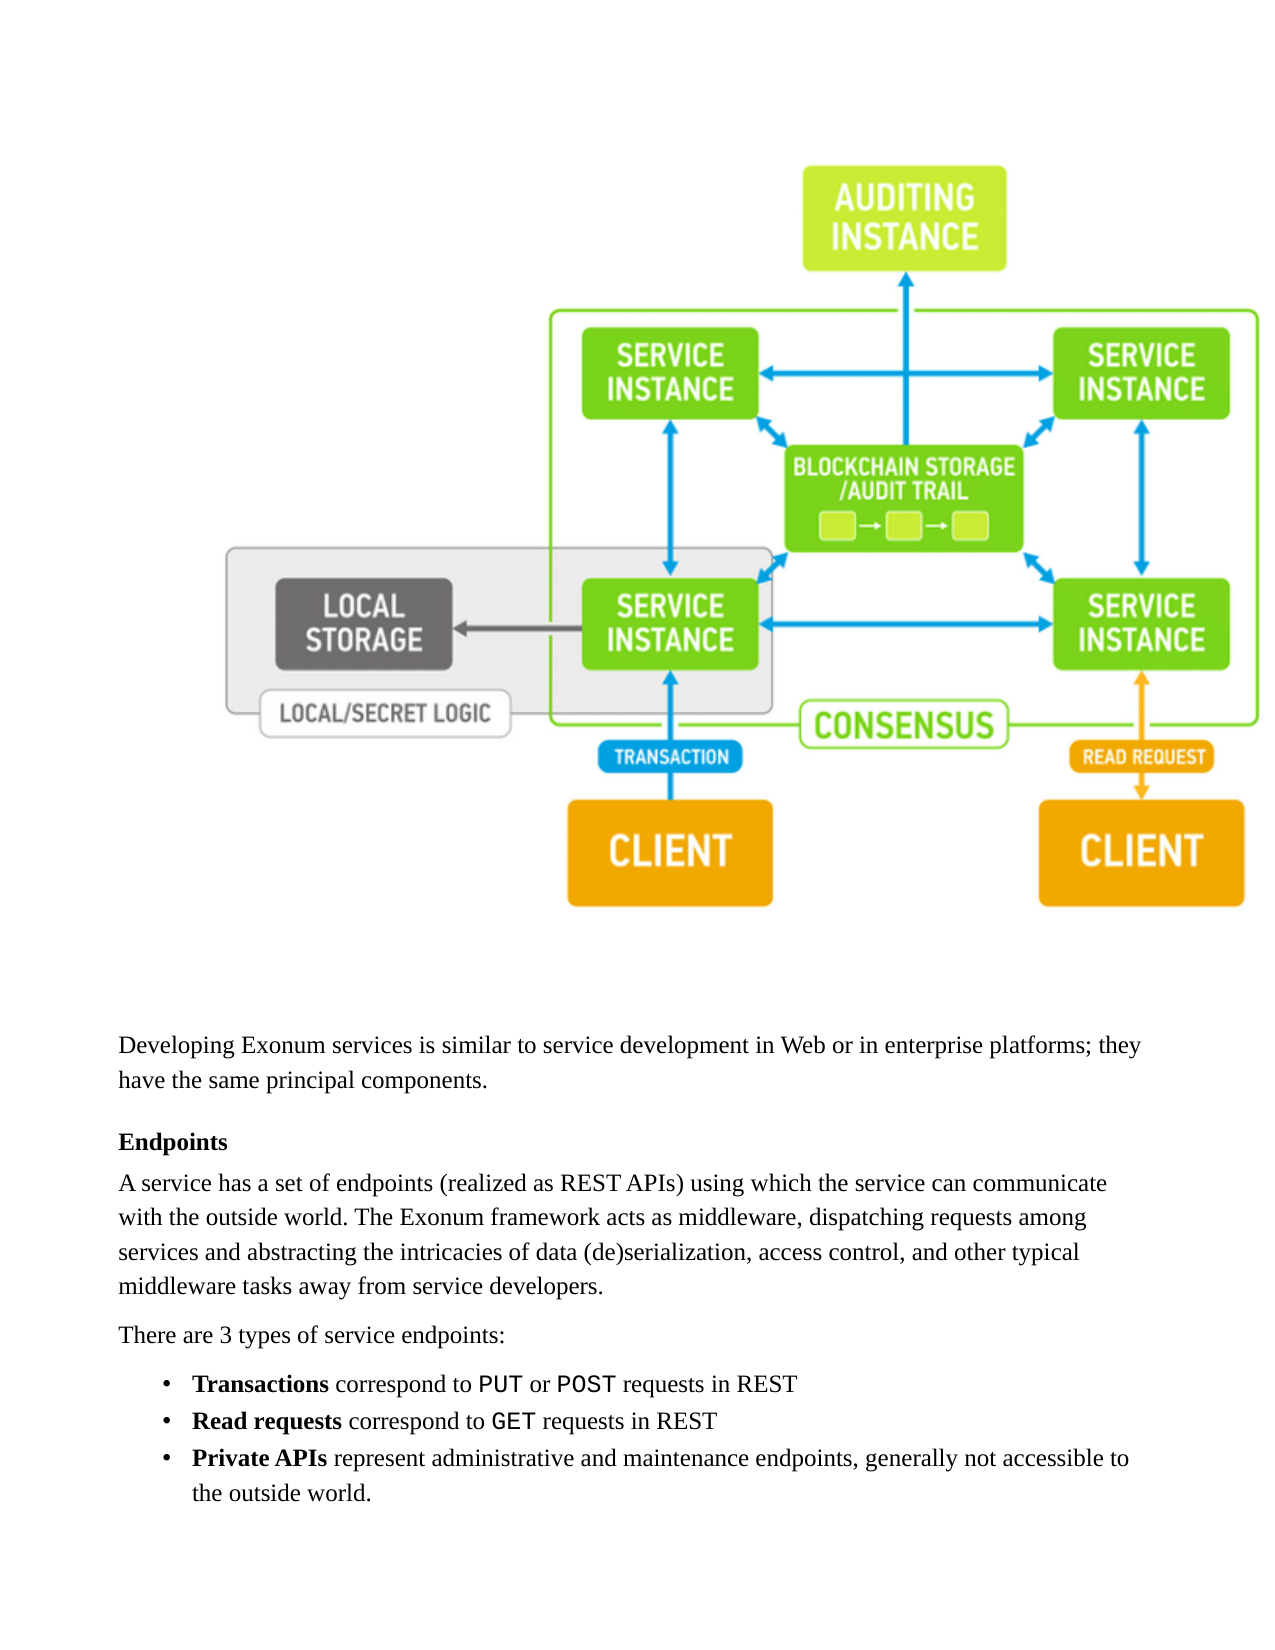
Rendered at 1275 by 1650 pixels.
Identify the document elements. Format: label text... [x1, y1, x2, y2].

text A service has a set of endpoints (realized as REST APIs) using which the service can communicate with the outside world. The Exonum framework acts as middleware, dispatching requests among services and abstracting the intricacies of data (de)serialization, access control, and other typical middleware tasks away from service developers. [118, 1168, 1157, 1300]
list Private APIs represent administrative and maintenance endpoints, generally not accessible to the outside world. [162, 1443, 1157, 1507]
picture [118, 118, 1275, 1011]
list Read requests correspond to GET requests in REST [162, 1406, 1157, 1437]
text There are 3 types of service endpoints: [118, 1320, 1157, 1349]
subtitle Endpoints [118, 1127, 1157, 1155]
text Developing Exonum services is similar to service development in Web or in enterprise platforms; they have the same principal components. [118, 1031, 1157, 1094]
list Transactions correspond to PUT or POST requests in REST [162, 1369, 1157, 1400]
